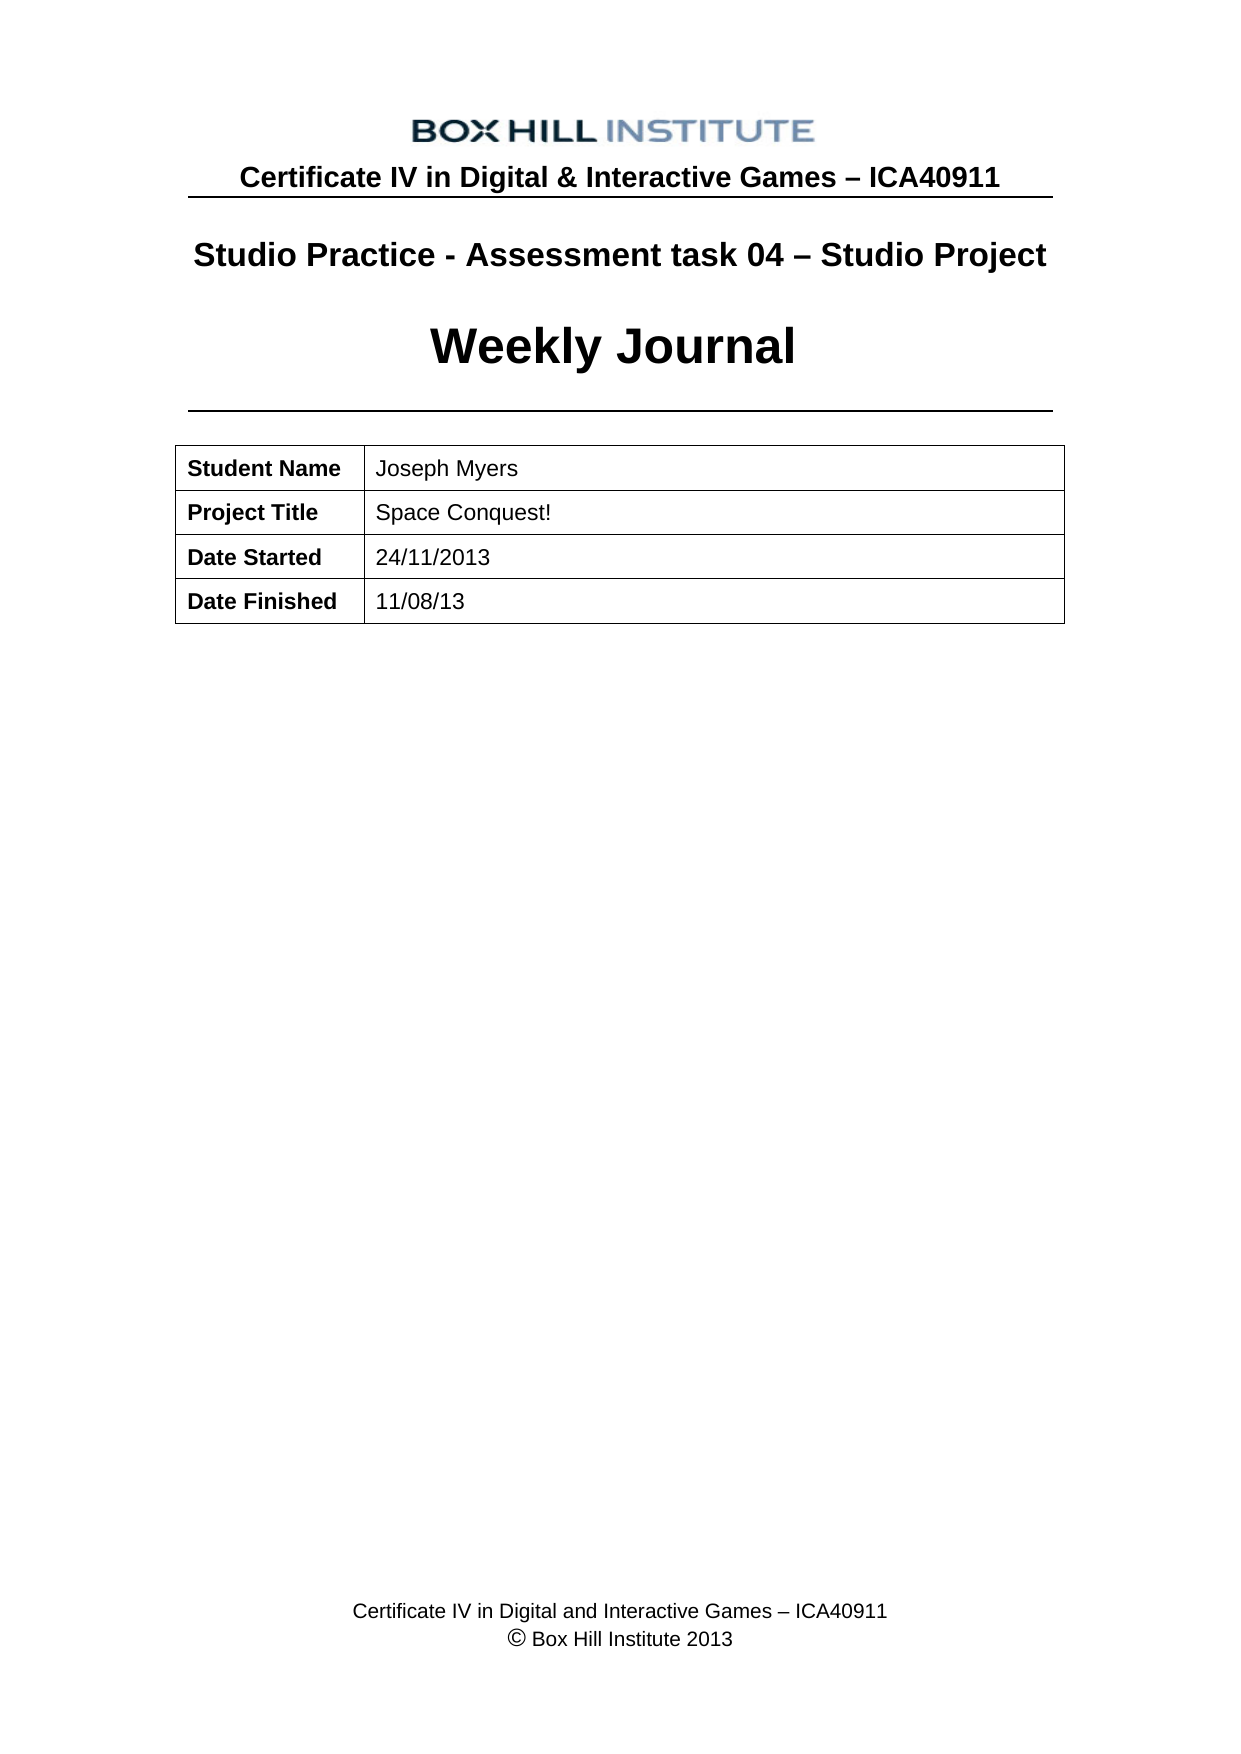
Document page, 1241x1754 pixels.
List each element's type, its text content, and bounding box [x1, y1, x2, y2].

text Weekly Journal [187, 317, 1053, 374]
table_cell Space Conquest! [365, 491, 1064, 534]
table_cell Project Title [176, 491, 364, 534]
text Studio Practice - Assessment task 04 – Studio Project [187, 235, 1053, 273]
table_cell Date Started [176, 535, 364, 578]
table_header Joseph Myers [365, 446, 1064, 490]
table_cell Date Finished [176, 579, 364, 622]
picture [410, 111, 830, 152]
table_cell 11/08/13 [365, 579, 1064, 622]
table_cell 24/11/2013 [365, 535, 1064, 578]
table_header Student Name [176, 446, 364, 490]
